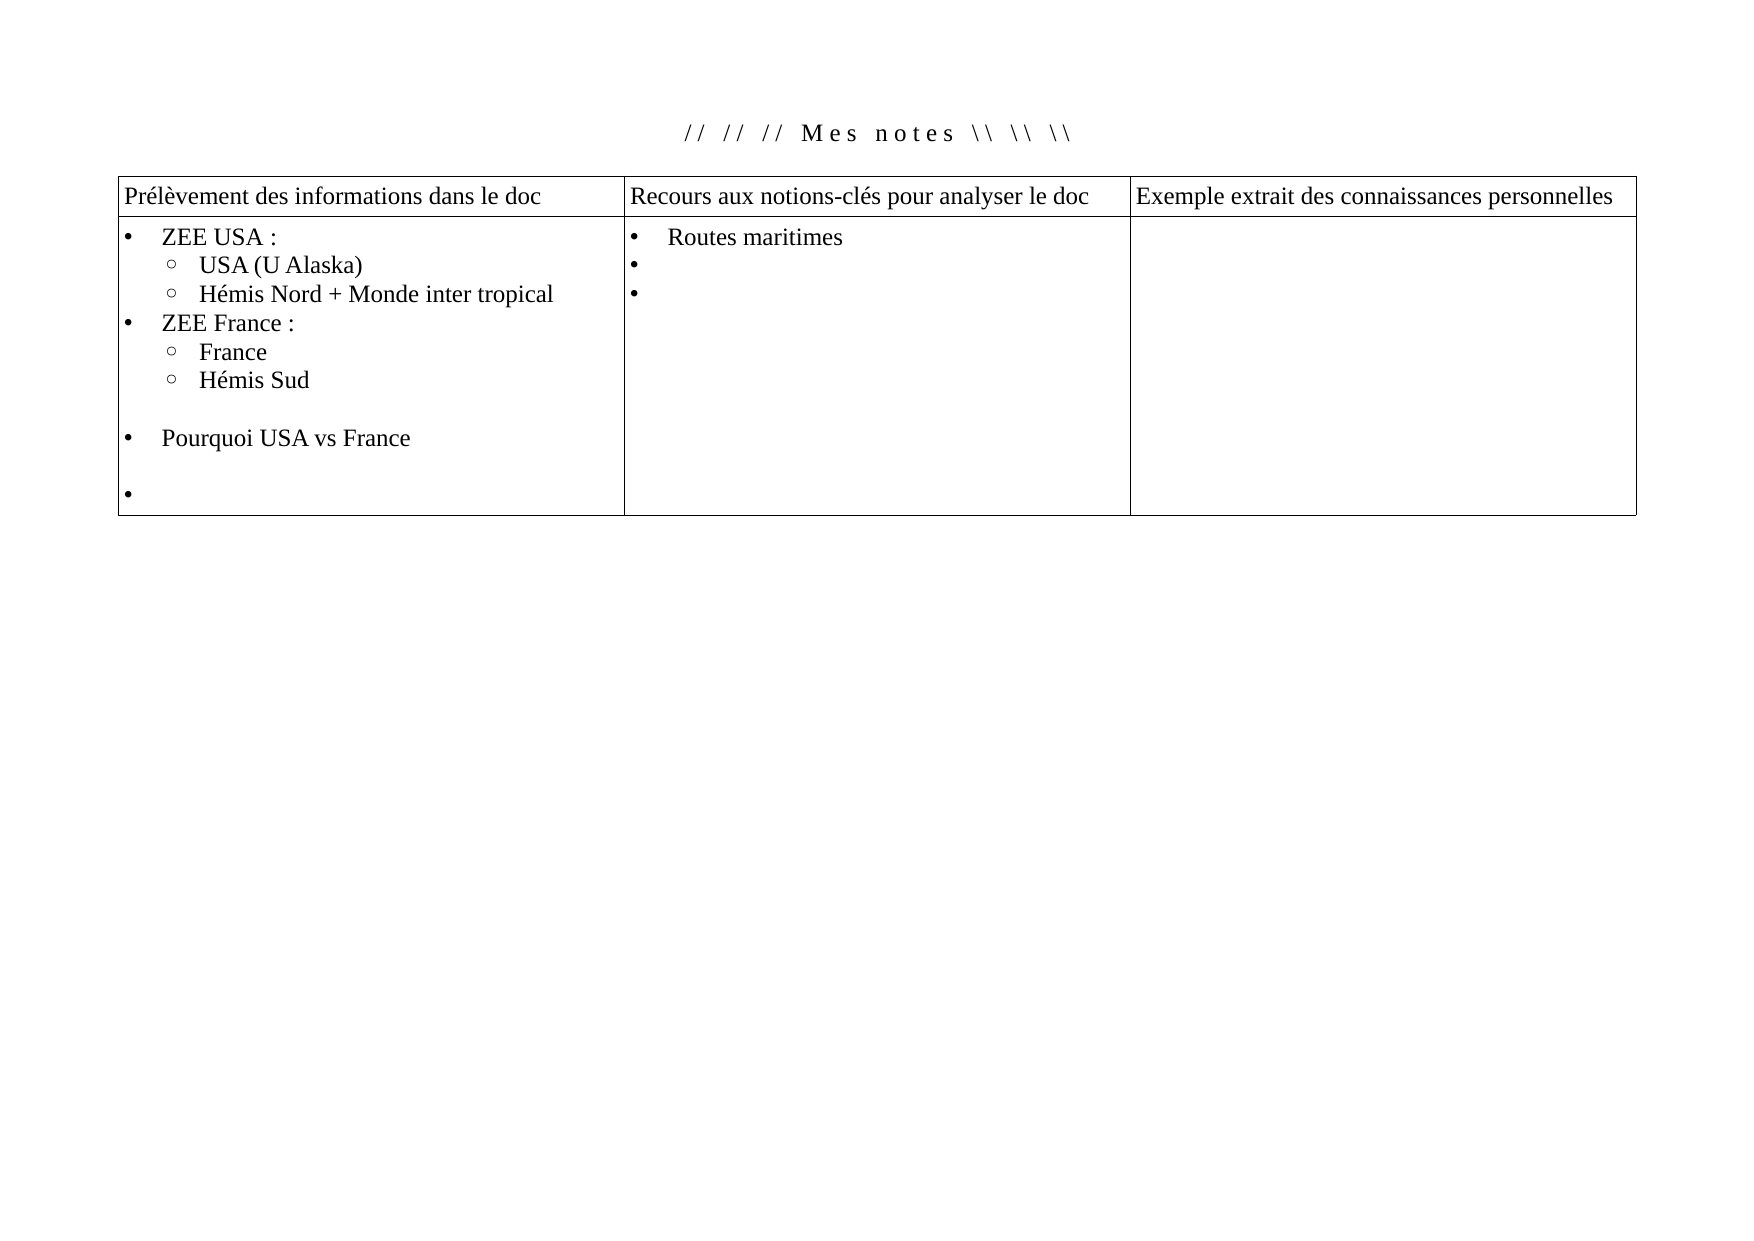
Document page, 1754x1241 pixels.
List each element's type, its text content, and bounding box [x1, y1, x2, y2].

table_cell Routes maritimes [625, 217, 1130, 515]
table_cell ZEE USA : USA (U Alaska) Hémis Nord + Monde inter tropical ZEE France : France Hémis Sud Pourquoi USA vs France [119, 217, 624, 515]
table_header Prélèvement des informations dans le doc [119, 177, 624, 216]
text / / / / / / M e s n o t e s \ \ \ \ \ \ [118, 118, 1636, 147]
table_header Recours aux notions-clés pour analyser le doc [625, 177, 1130, 216]
table_cell [1131, 217, 1636, 515]
table_header Exemple extrait des connaissances personnelles [1131, 177, 1636, 216]
